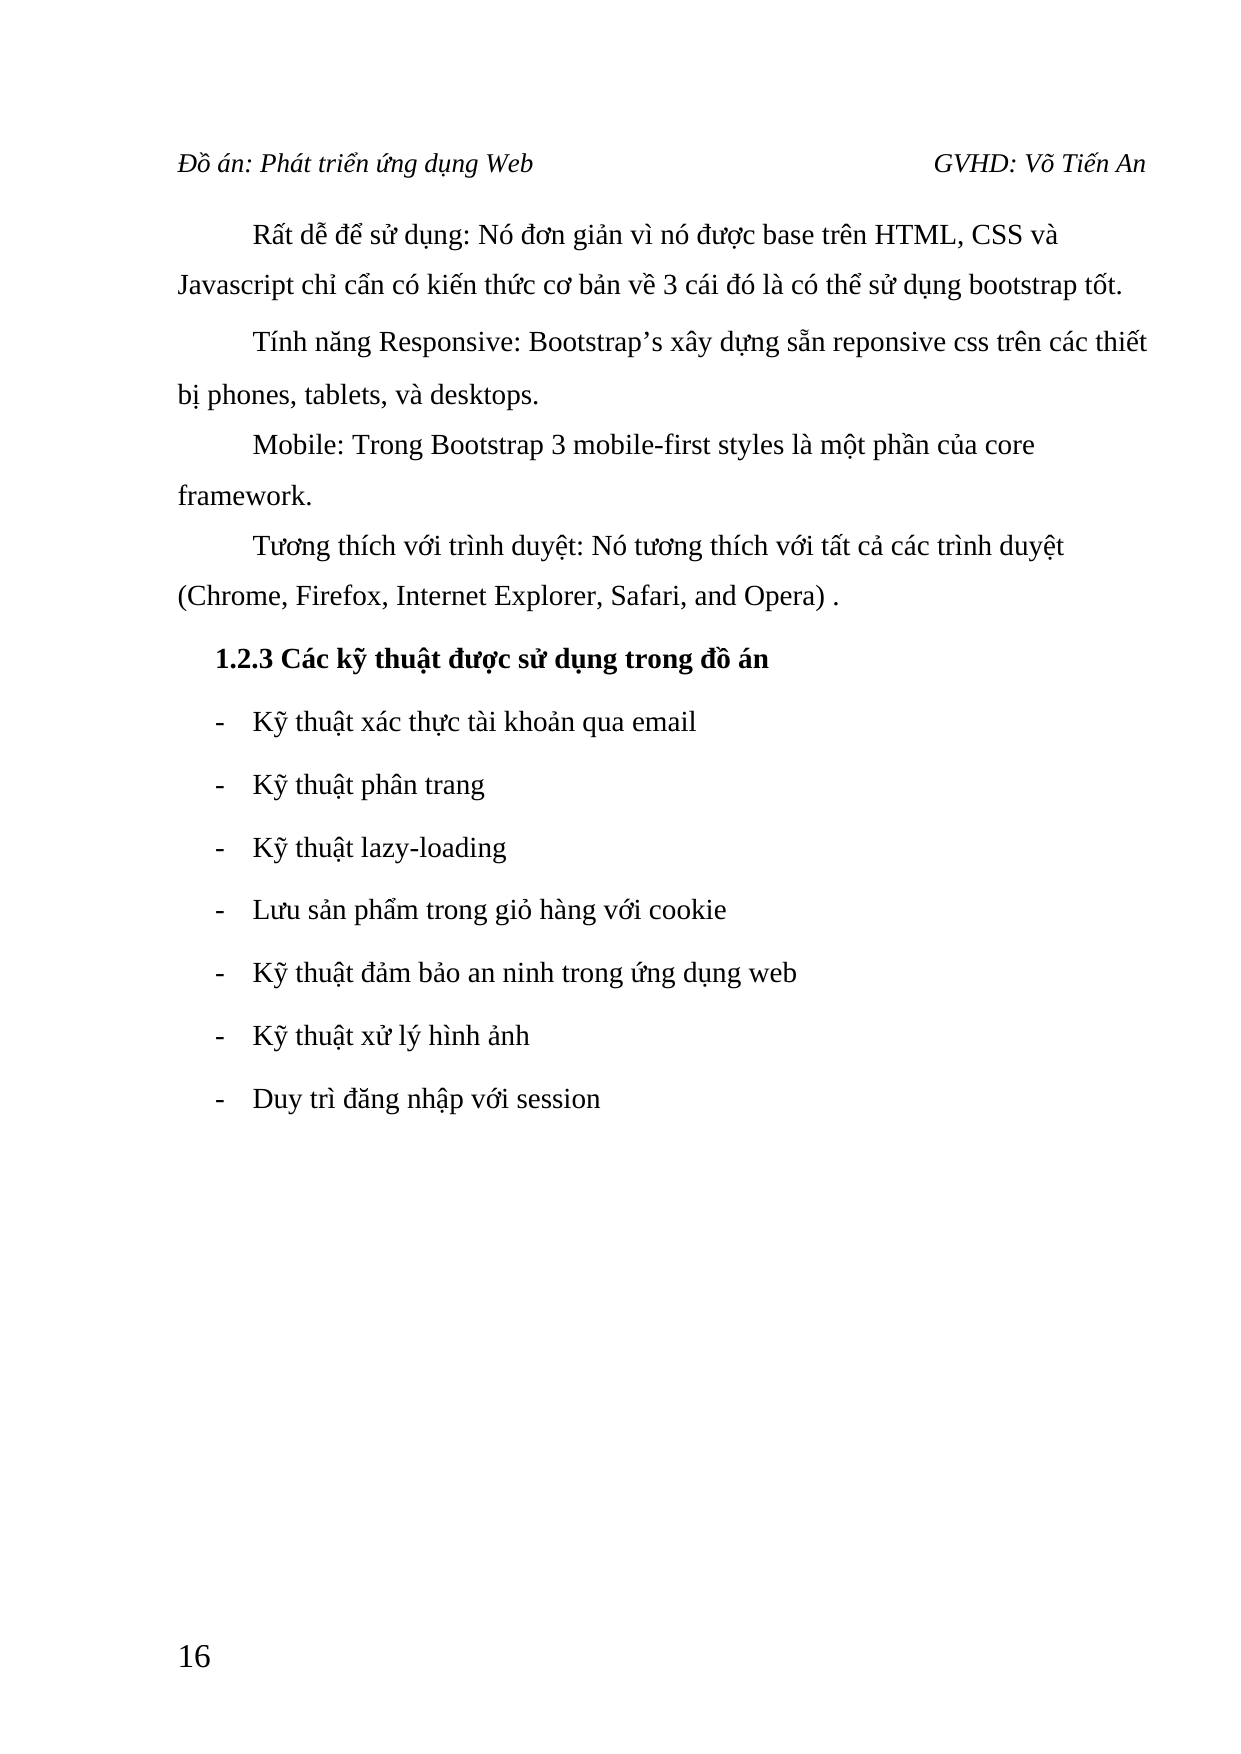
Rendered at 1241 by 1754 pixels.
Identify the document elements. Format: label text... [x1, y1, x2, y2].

text 1.2.3 Các kỹ thuật được sử dụng trong đồ án [177, 641, 1149, 675]
list Duy trì đăng nhập với session [215, 1081, 1149, 1114]
list Kỹ thuật phân trang [215, 767, 1149, 800]
list Kỹ thuật xác thực tài khoản qua email [215, 704, 1149, 738]
list Kỹ thuật lazy-loading [215, 830, 1149, 863]
text Rất dễ để sử dụng: Nó đơn giản vì nó được base trên HTML, CSS và Javascript chỉ cẩn có kiến thức cơ bản về 3 cái đó là có thể sử dụng bootstrap tốt. Tính năng Responsive: Bootstrap’s xây dựng sẵn reponsive css trên các thiết bị phones, tablets, và desktops. Mobile: Trong Bootstrap 3 mobile-first styles là một phần của core framework. Tương thích với trình duyệt: Nó tương thích với tất cả các trình duyệt (Chrome, Firefox, Internet Explorer, Safari, and Opera) . [177, 217, 1149, 612]
list Lưu sản phẩm trong giỏ hàng với cookie [215, 892, 1149, 926]
list Kỹ thuật đảm bảo an ninh trong ứng dụng web [215, 955, 1149, 989]
list Kỹ thuật xử lý hình ảnh [215, 1018, 1149, 1052]
